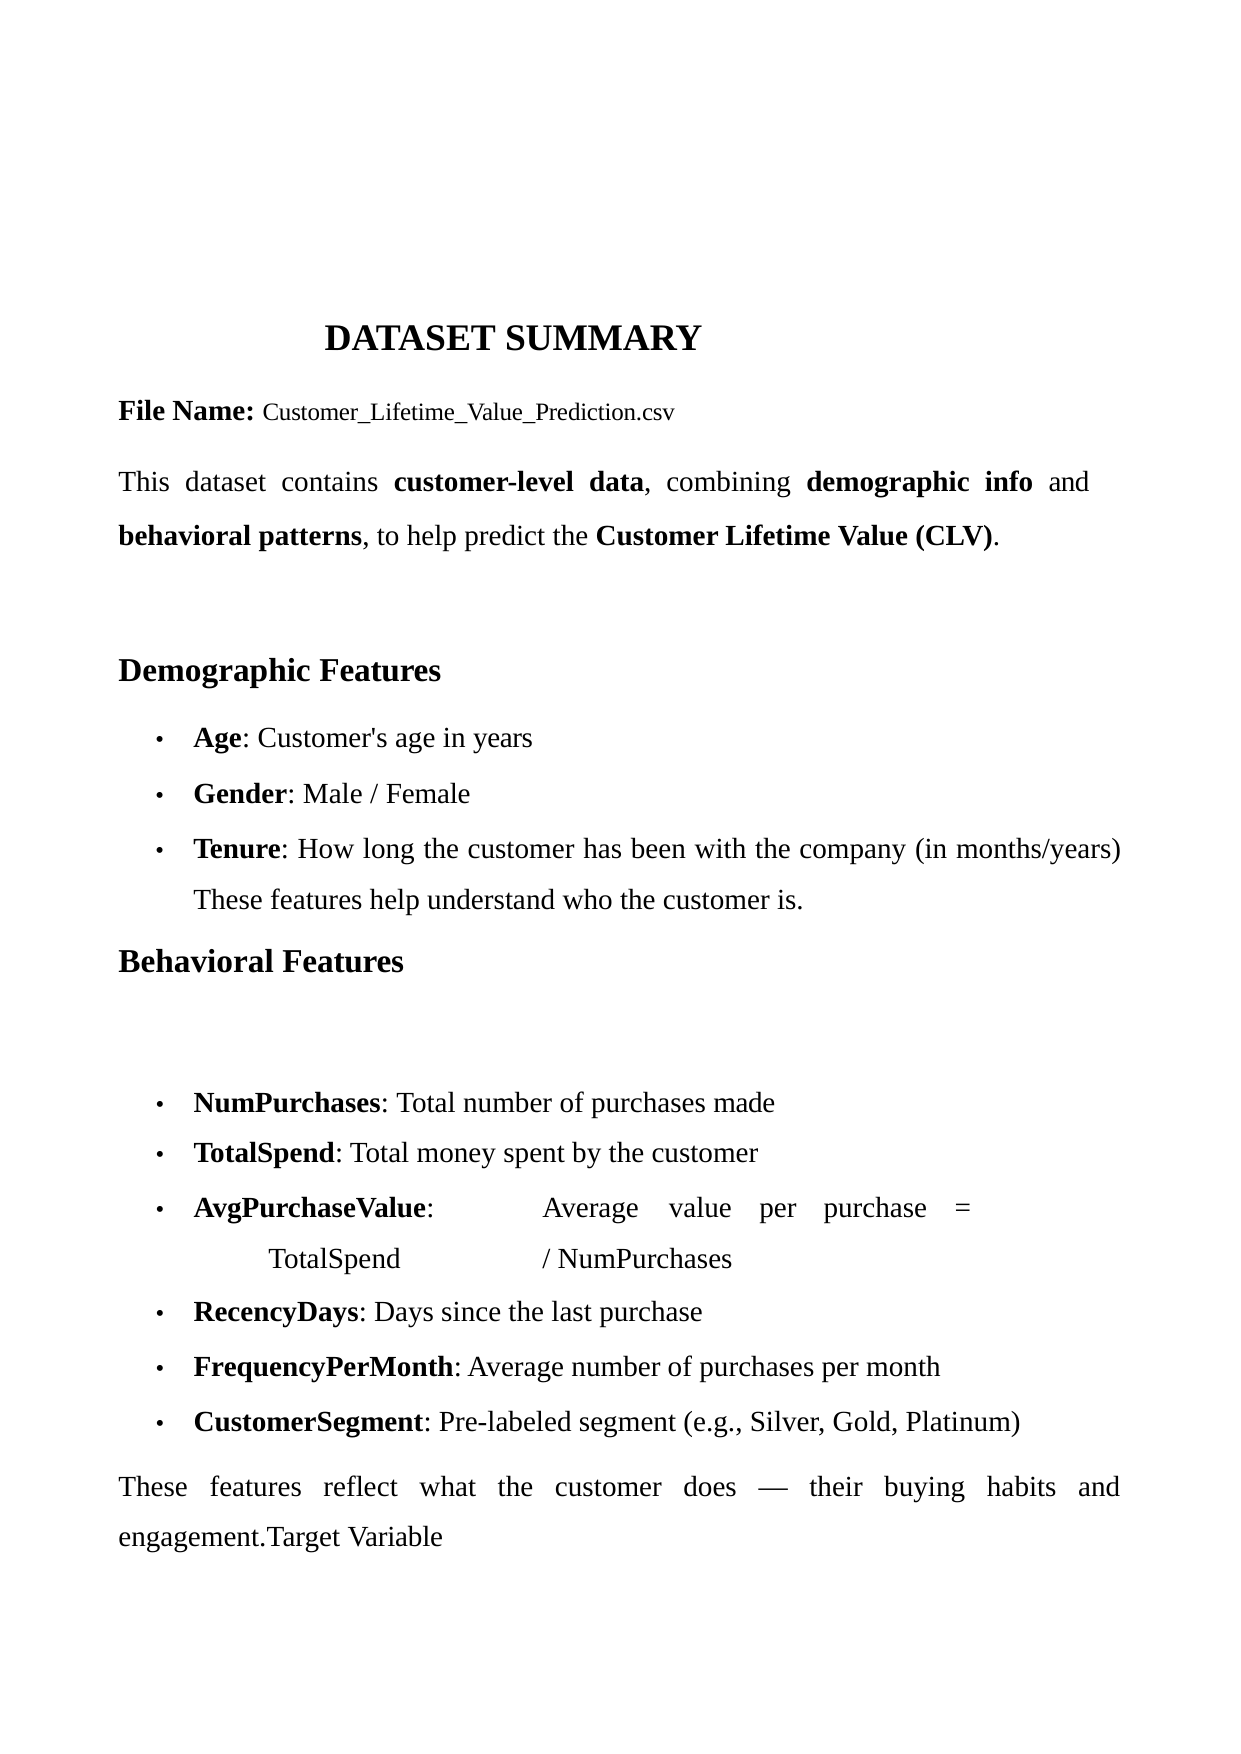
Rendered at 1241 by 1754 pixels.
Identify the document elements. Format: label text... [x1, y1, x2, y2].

list Age: Customer's age in years [156, 720, 1122, 754]
list NumPurchases: Total number of purchases made [156, 1085, 1122, 1118]
list FrequencyPerMonth: Average number of purchases per month [156, 1349, 1122, 1382]
subtitle DATASET SUMMARY [118, 316, 1122, 359]
subtitle Behavioral Features [118, 942, 1122, 980]
text File Name: Customer_Lifetime_Value_Prediction.csv [118, 393, 1122, 426]
list CustomerSegment: Pre-labeled segment (e.g., Silver, Gold, Platinum) [156, 1404, 1122, 1437]
list TotalSpend: Total money spent by the customer [156, 1135, 1122, 1169]
list Tenure: How long the customer has been with the company (in months/years) These features help understand who the customer is. [156, 831, 1122, 915]
text behavioral patterns, to help predict the Customer Lifetime Value (CLV). [118, 518, 1122, 552]
subtitle Demographic Features [118, 650, 1122, 689]
list Gender: Male / Female [156, 776, 1122, 810]
subtitle These features reflect what the customer does — their buying habits and engagement.Target Variable [118, 1469, 1122, 1553]
text This dataset contains customer-level data, combining demographic info and [118, 464, 1122, 497]
list AvgPurchaseValue: Average value per purchase = TotalSpend / NumPurchases [156, 1191, 1122, 1274]
list RecencyDays: Days since the last purchase [156, 1294, 1122, 1327]
